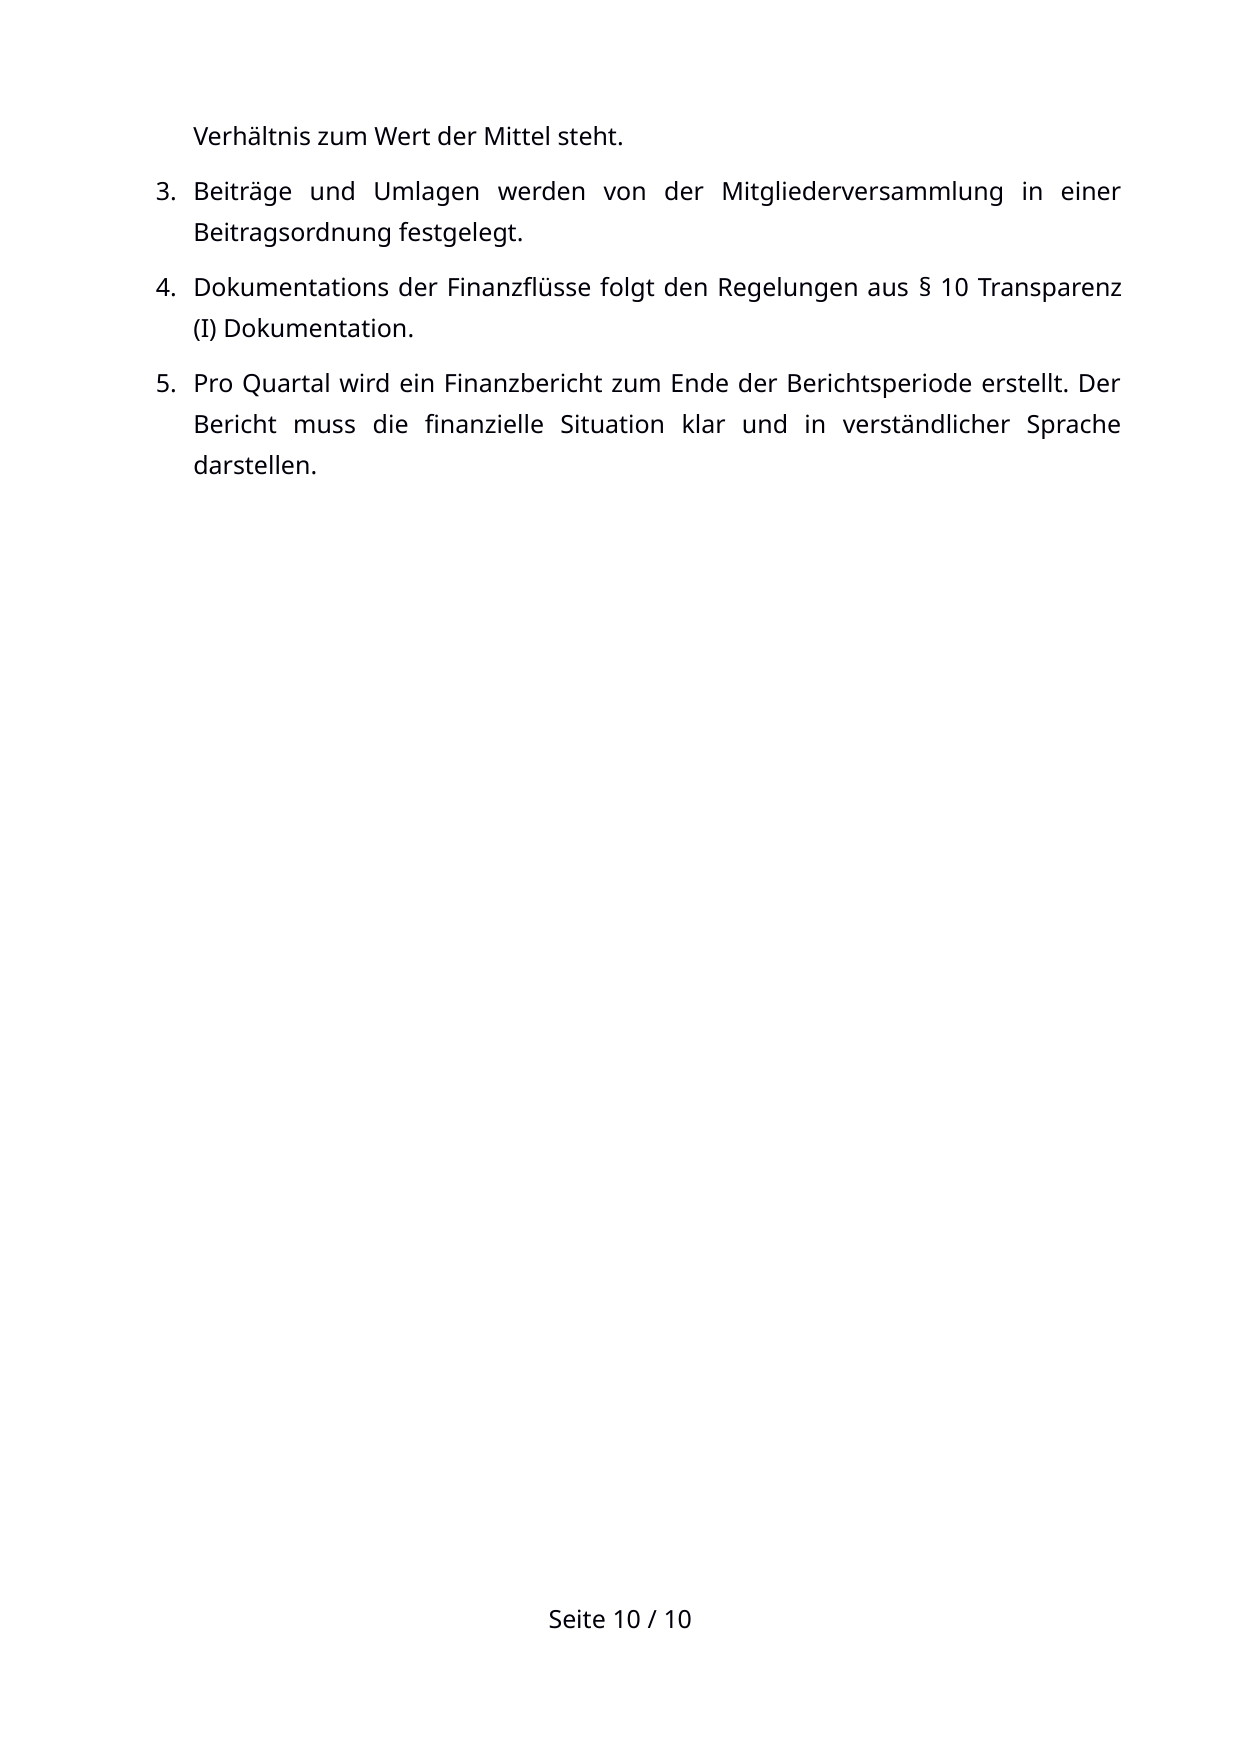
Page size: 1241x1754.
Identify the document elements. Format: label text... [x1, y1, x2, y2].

list Dokumentations der Finanzflüsse folgt den Regelungen aus § 10 Transparenz (I) Dokumentation. [156, 270, 1122, 345]
list Pro Quartal wird ein Finanzbericht zum Ende der Berichtsperiode erstellt. Der Bericht muss die finanzielle Situation klar und in verständlicher Sprache darstellen. [156, 366, 1122, 482]
list Verhältnis zum Wert der Mittel steht. [156, 118, 1122, 152]
list Beiträge und Umlagen werden von der Mitgliederversammlung in einer Beitragsordnung festgelegt. [156, 173, 1122, 248]
